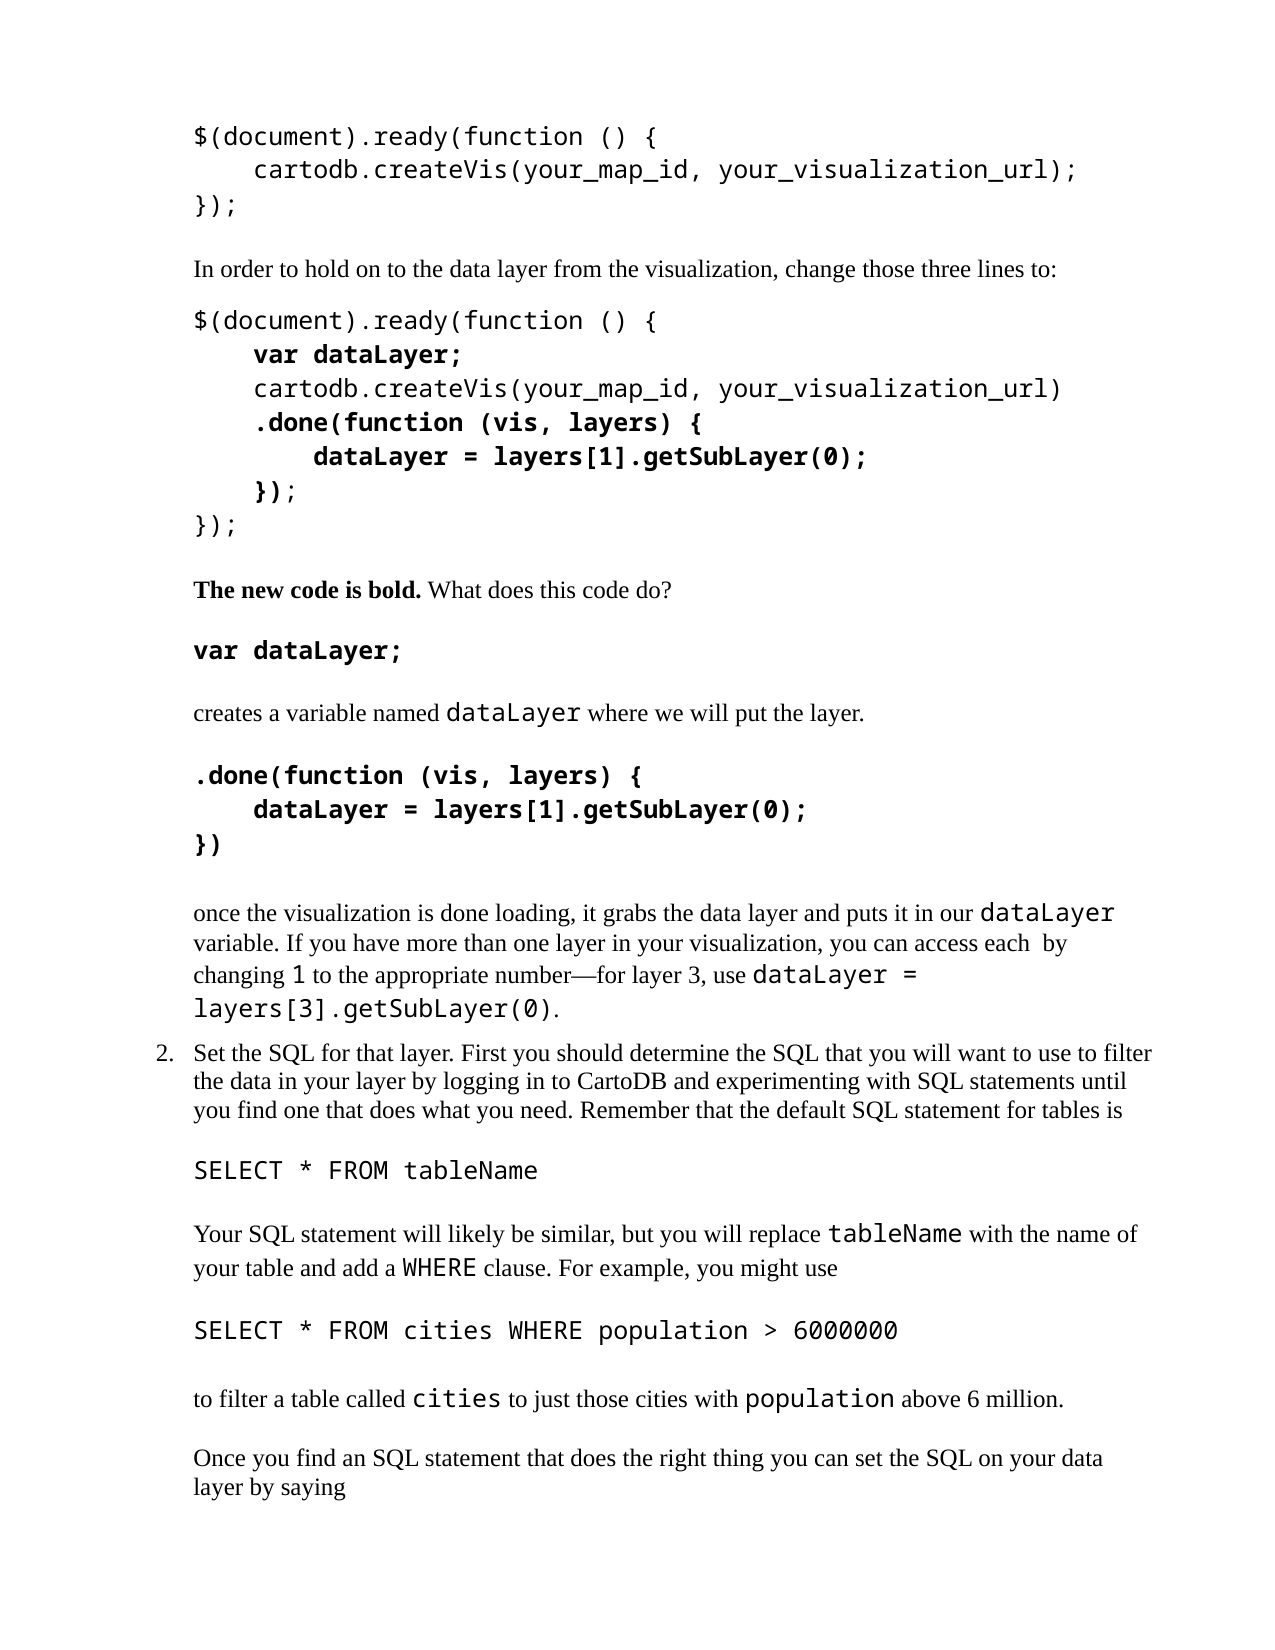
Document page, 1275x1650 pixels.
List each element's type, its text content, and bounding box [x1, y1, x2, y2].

list $(document).ready(function () { cartodb.createVis(your_map_id, your_visualization_url); }); In order to hold on to the data layer from the visualization, change those three lines to: $(document).ready(function () { var dataLayer; cartodb.createVis(your_map_id, your_visualization_url) .done(function (vis, layers) { dataLayer = layers[1].getSubLayer(0); }); }); The new code is bold. What does this code do? var dataLayer; creates a variable named dataLayer where we will put the layer. .done(function (vis, layers) { dataLayer = layers[1].getSubLayer(0); }) once the visualization is done loading, it grabs the data layer and puts it in our dataLayer variable. If you have more than one layer in your visualization, you can access each by changing 1 to the appropriate number—for layer 3, use dataLayer = layers[3].getSubLayer(0). [156, 118, 1157, 1025]
list Set the SQL for that layer. First you should determine the SQL that you will want to use to filter the data in your layer by logging in to CartoDB and experimenting with SQL statements until you find one that does what you need. Remember that the default SQL statement for tables is SELECT * FROM tableName Your SQL statement will likely be similar, but you will replace tableName with the name of your table and add a WHERE clause. For example, you might use SELECT * FROM cities WHERE population > 6000000 to filter a table called cities to just those cities with population above 6 million. Once you find an SQL statement that does the right thing you can set the SQL on your data layer by saying [156, 1038, 1157, 1529]
